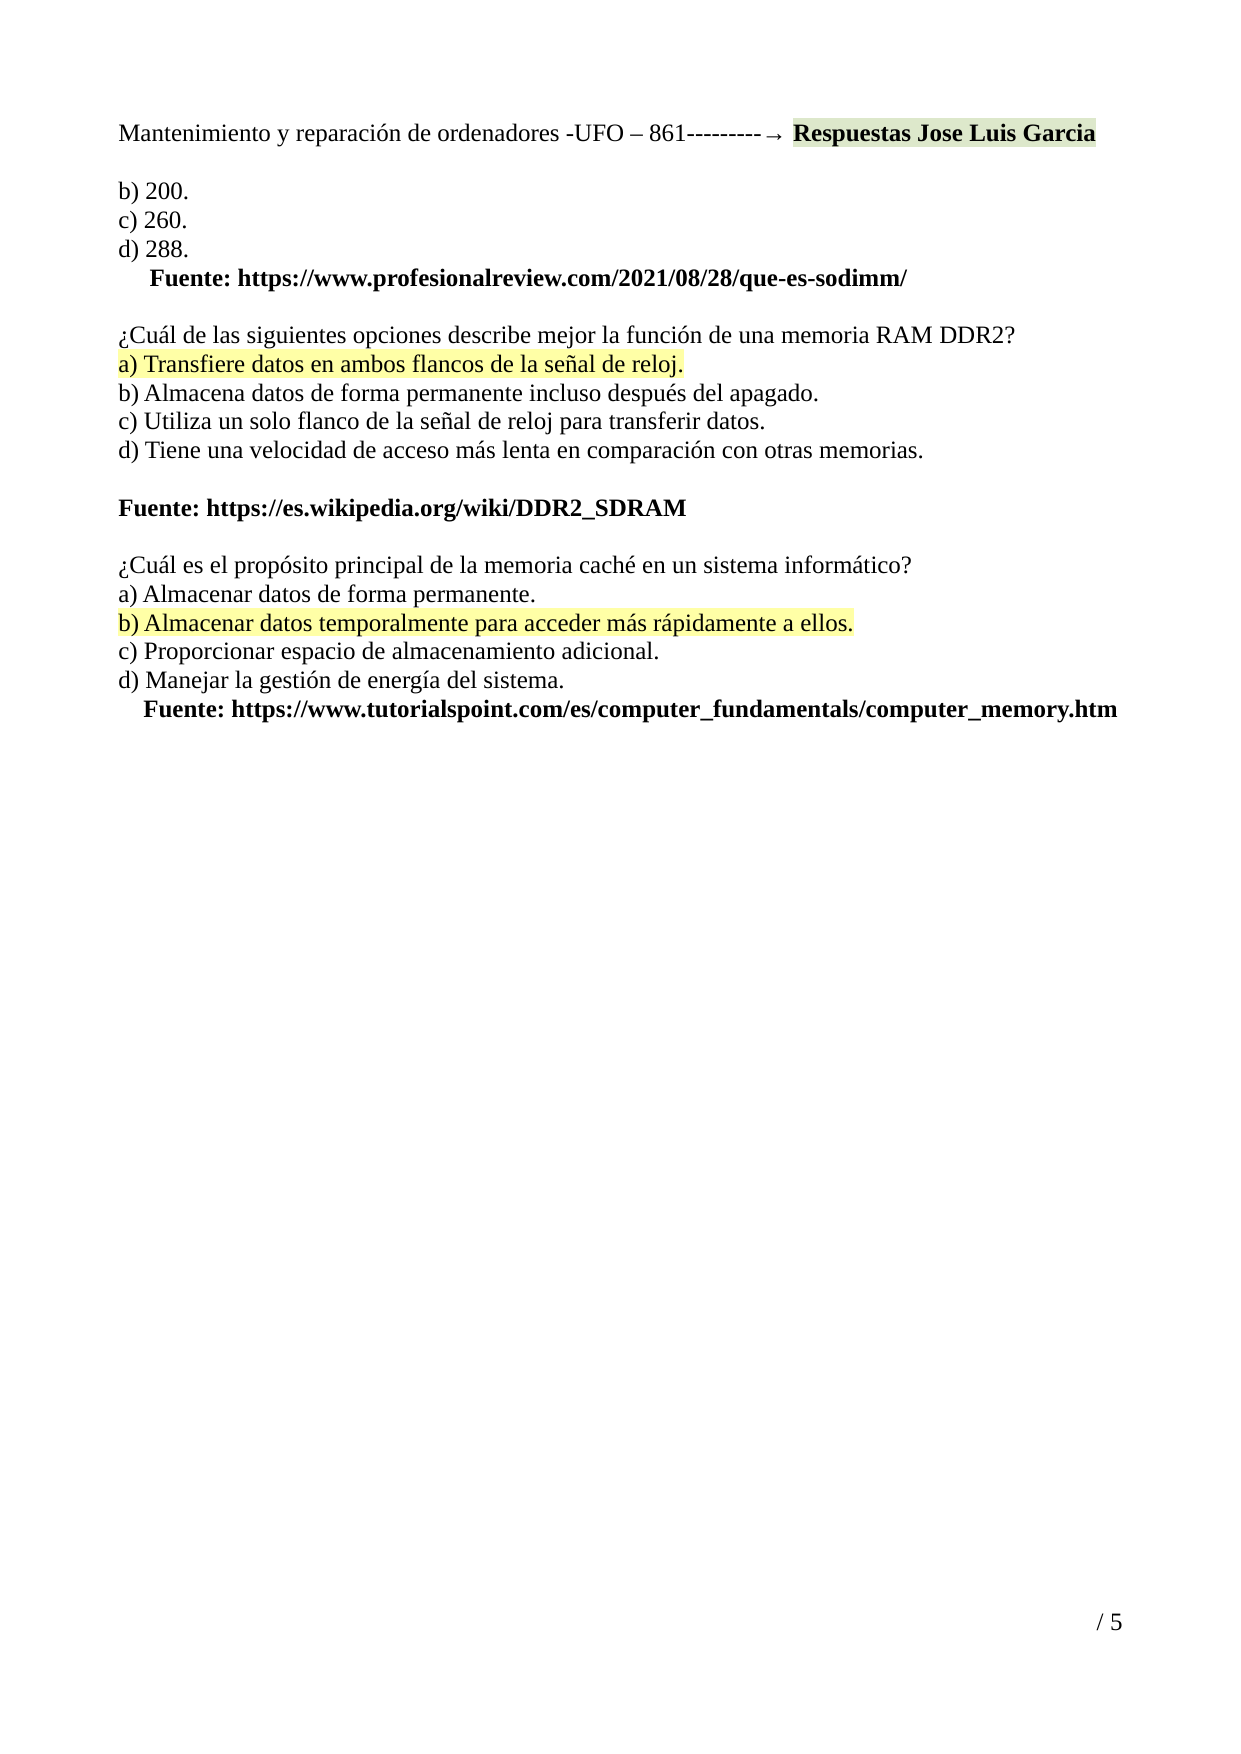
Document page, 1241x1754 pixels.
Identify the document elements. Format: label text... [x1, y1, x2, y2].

text Fuente: https://www.profesionalreview.com/2021/08/28/que-es-sodimm/ [118, 263, 1122, 291]
text ¿Cuál es el propósito principal de la memoria caché en un sistema informático? [118, 550, 1122, 579]
text Fuente: https://es.wikipedia.org/wiki/DDR2_SDRAM [118, 493, 1122, 521]
text c) Utiliza un solo flanco de la señal de reloj para transferir datos. [118, 406, 1122, 435]
text d) Tiene una velocidad de acceso más lenta en comparación con otras memorias. [118, 435, 1122, 464]
text Fuente: https://www.tutorialspoint.com/es/computer_fundamentals/computer_memory.htm [118, 694, 1122, 723]
text b) Almacena datos de forma permanente incluso después del apagado. [118, 378, 1122, 406]
text ¿Cuál de las siguientes opciones describe mejor la función de una memoria RAM DDR2? [118, 320, 1122, 349]
text d) 288. [118, 234, 1122, 263]
text c) Proporcionar espacio de almacenamiento adicional. [118, 636, 1122, 665]
text b) 200. [118, 176, 1122, 205]
text a) Transfiere datos en ambos flancos de la señal de reloj. [118, 349, 1122, 378]
text c) 260. [118, 205, 1122, 234]
text a) Almacenar datos de forma permanente. [118, 579, 1122, 608]
text b) Almacenar datos temporalmente para acceder más rápidamente a ellos. [118, 608, 1122, 636]
text d) Manejar la gestión de energía del sistema. [118, 665, 1122, 694]
